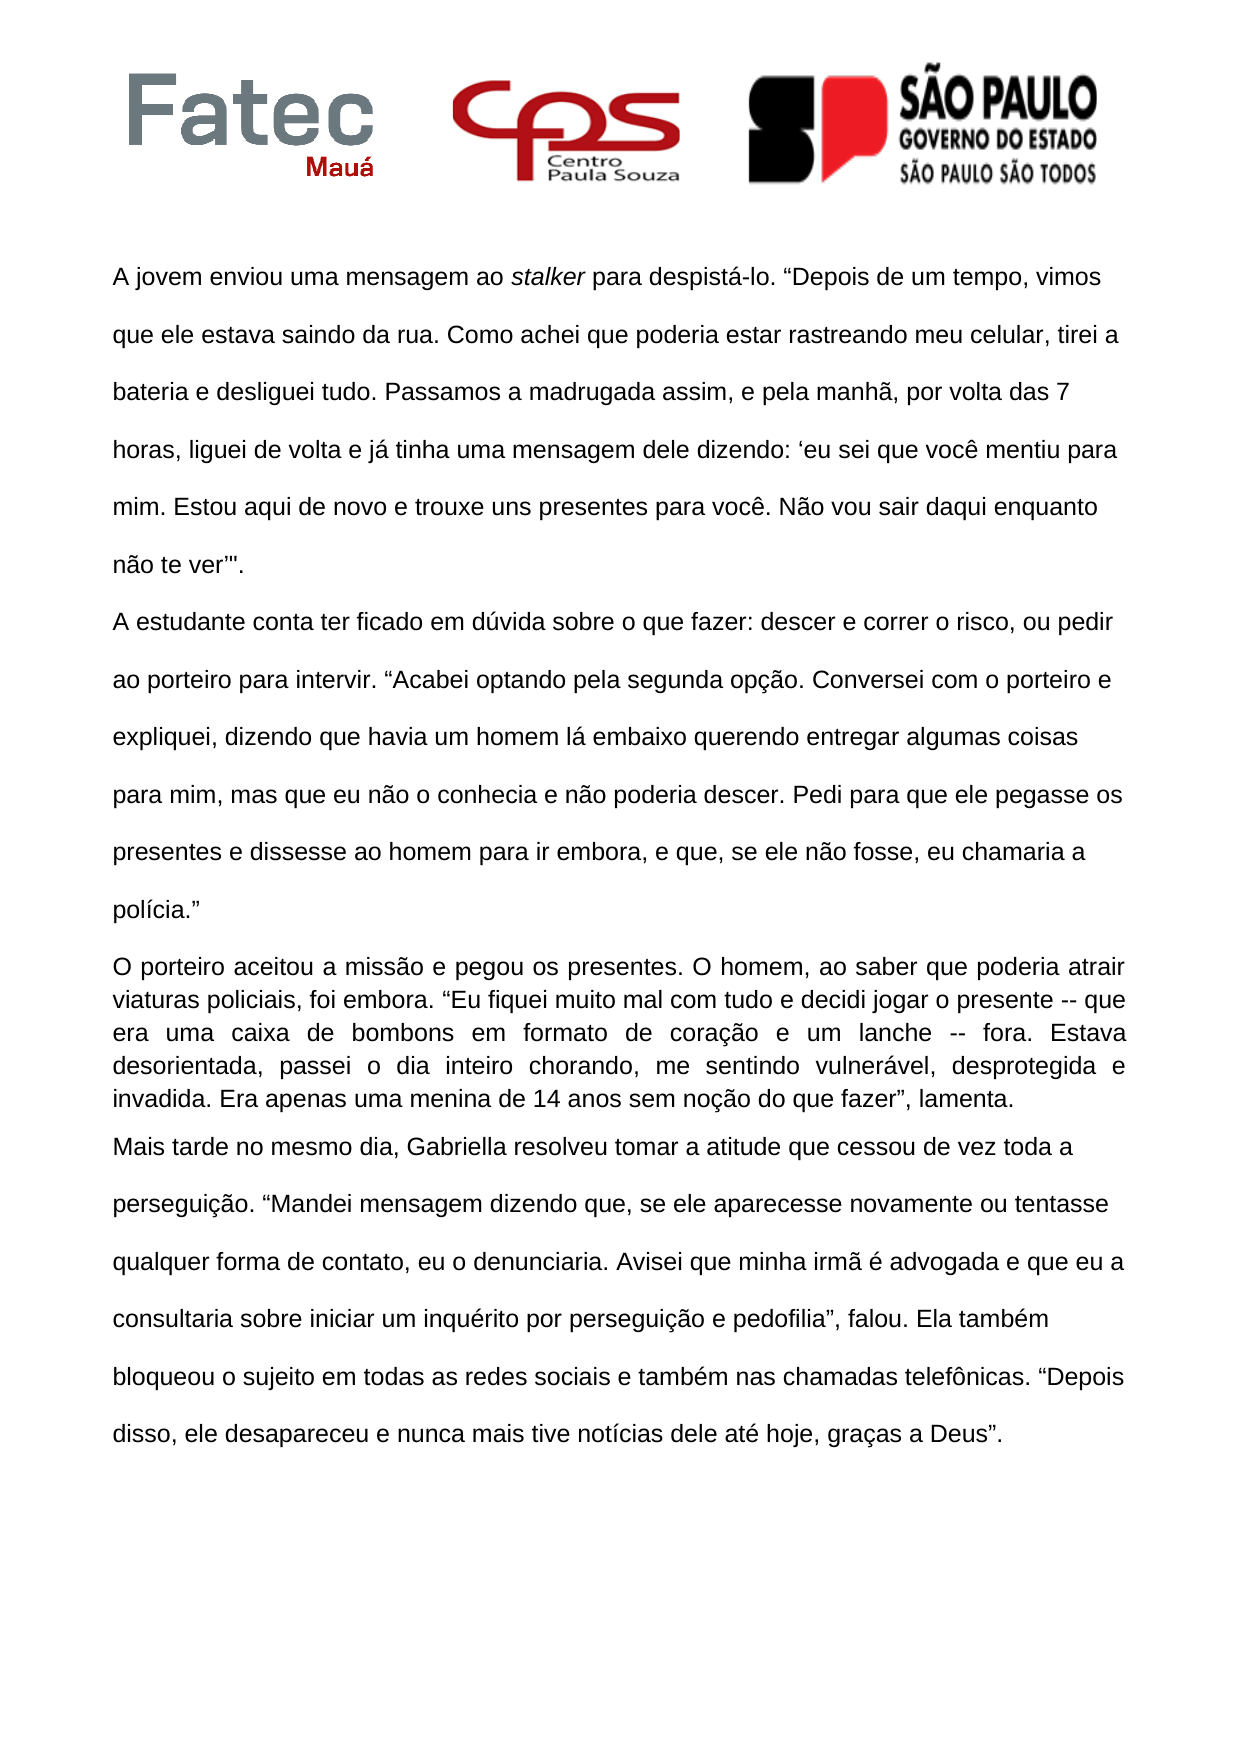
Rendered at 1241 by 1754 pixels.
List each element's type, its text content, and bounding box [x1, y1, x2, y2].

text O porteiro aceitou a missão e pegou os presentes. O homem, ao saber que poderia atrair viaturas policiais, foi embora. “Eu fiquei muito mal com tudo e decidi jogar o presente -- que era uma caixa de bombons em formato de coração e um lanche -- fora. Estava desorientada, passei o dia inteiro chorando, me sentindo vulnerável, desprotegida e invadida. Era apenas uma menina de 14 anos sem noção do que fazer”, lamenta. [112, 952, 1128, 1113]
text A estudante conta ter ficado em dúvida sobre o que fazer: descer e correr o risco, ou pedir ao porteiro para intervir. “Acabei optando pela segunda opção. Conversei com o porteiro e expliquei, dizendo que havia um homem lá embaixo querendo entregar algumas coisas para mim, mas que eu não o conhecia e não poderia descer. Pedi para que ele pegasse os presentes e dissesse ao homem para ir embora, e que, se ele não fosse, eu chamaria a polícia.” [112, 607, 1128, 923]
picture [479, 60, 681, 203]
text Mais tarde no mesmo dia, Gabriella resolveu tomar a atitude que cessou de vez toda a perseguição. “Mandei mensagem dizendo que, se ele aparecesse novamente ou tentasse qualquer forma de contato, eu o denunciaria. Avisei que minha irmã é advogada e que eu a consultaria sobre iniciar um inquérito por perseguição e pedofilia”, falou. Ela também bloqueou o sujeito em todas as redes sociais e também nas chamadas telefônicas. “Depois disso, ele desapareceu e nunca mais tive notícias dele até hoje, graças a Deus”. [112, 1132, 1128, 1448]
text A jovem enviou uma mensagem ao stalker para despistá-lo. “Depois de um tempo, vimos que ele estava saindo da rua. Como achei que poderia estar rastreando meu celular, tirei a bateria e desliguei tudo. Passamos a madrugada assim, e pela manhã, por volta das 7 horas, liguei de volta e já tinha uma mensagem dele dizendo: ‘eu sei que você mentiu para mim. Estou aqui de novo e trouxe uns presentes para você. Não vou sair daqui enquanto não te ver’". [112, 262, 1128, 578]
picture [143, 72, 377, 229]
